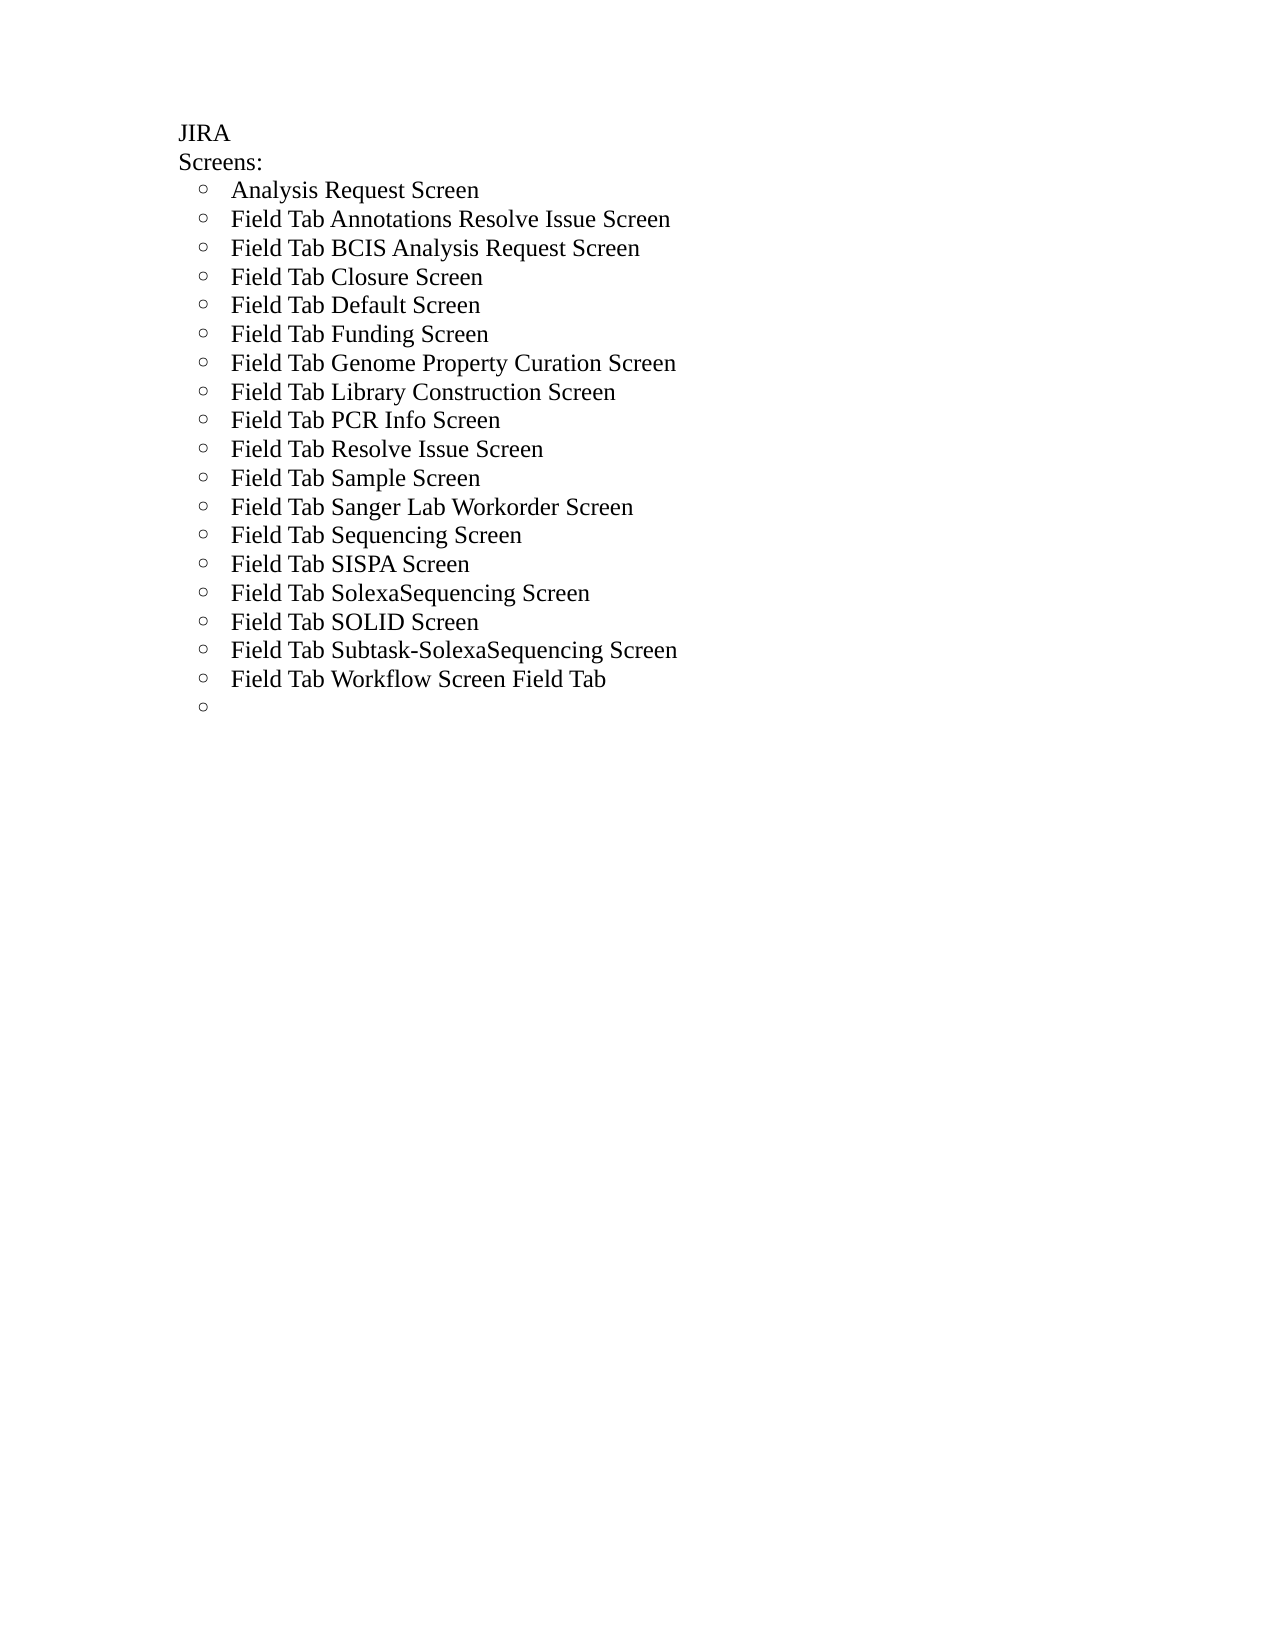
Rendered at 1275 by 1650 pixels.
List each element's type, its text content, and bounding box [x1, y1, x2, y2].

list Field Tab Genome Property Curation Screen [193, 348, 1157, 377]
list Field Tab Sanger Lab Workorder Screen [193, 492, 1157, 521]
list Field Tab Funding Screen [193, 319, 1157, 348]
list Field Tab BCIS Analysis Request Screen [193, 233, 1157, 262]
list Field Tab Annotations Resolve Issue Screen [193, 204, 1157, 233]
list Field Tab Library Construction Screen [193, 377, 1157, 406]
list Field Tab Workflow Screen Field Tab [193, 664, 1157, 693]
list Field Tab Sample Screen [193, 463, 1157, 492]
text JIRA [178, 118, 1157, 147]
list Analysis Request Screen [193, 176, 1157, 204]
list Field Tab Resolve Issue Screen [193, 434, 1157, 463]
list Field Tab Sequencing Screen [193, 521, 1157, 549]
list Field Tab Subtask-SolexaSequencing Screen [193, 636, 1157, 664]
list Field Tab SOLID Screen [193, 607, 1157, 636]
list Field Tab Closure Screen [193, 262, 1157, 291]
list Field Tab PCR Info Screen [193, 406, 1157, 434]
list Field Tab Default Screen [193, 291, 1157, 319]
list Field Tab SolexaSequencing Screen [193, 578, 1157, 607]
list Field Tab SISPA Screen [193, 549, 1157, 578]
text Screens: [178, 147, 1157, 176]
